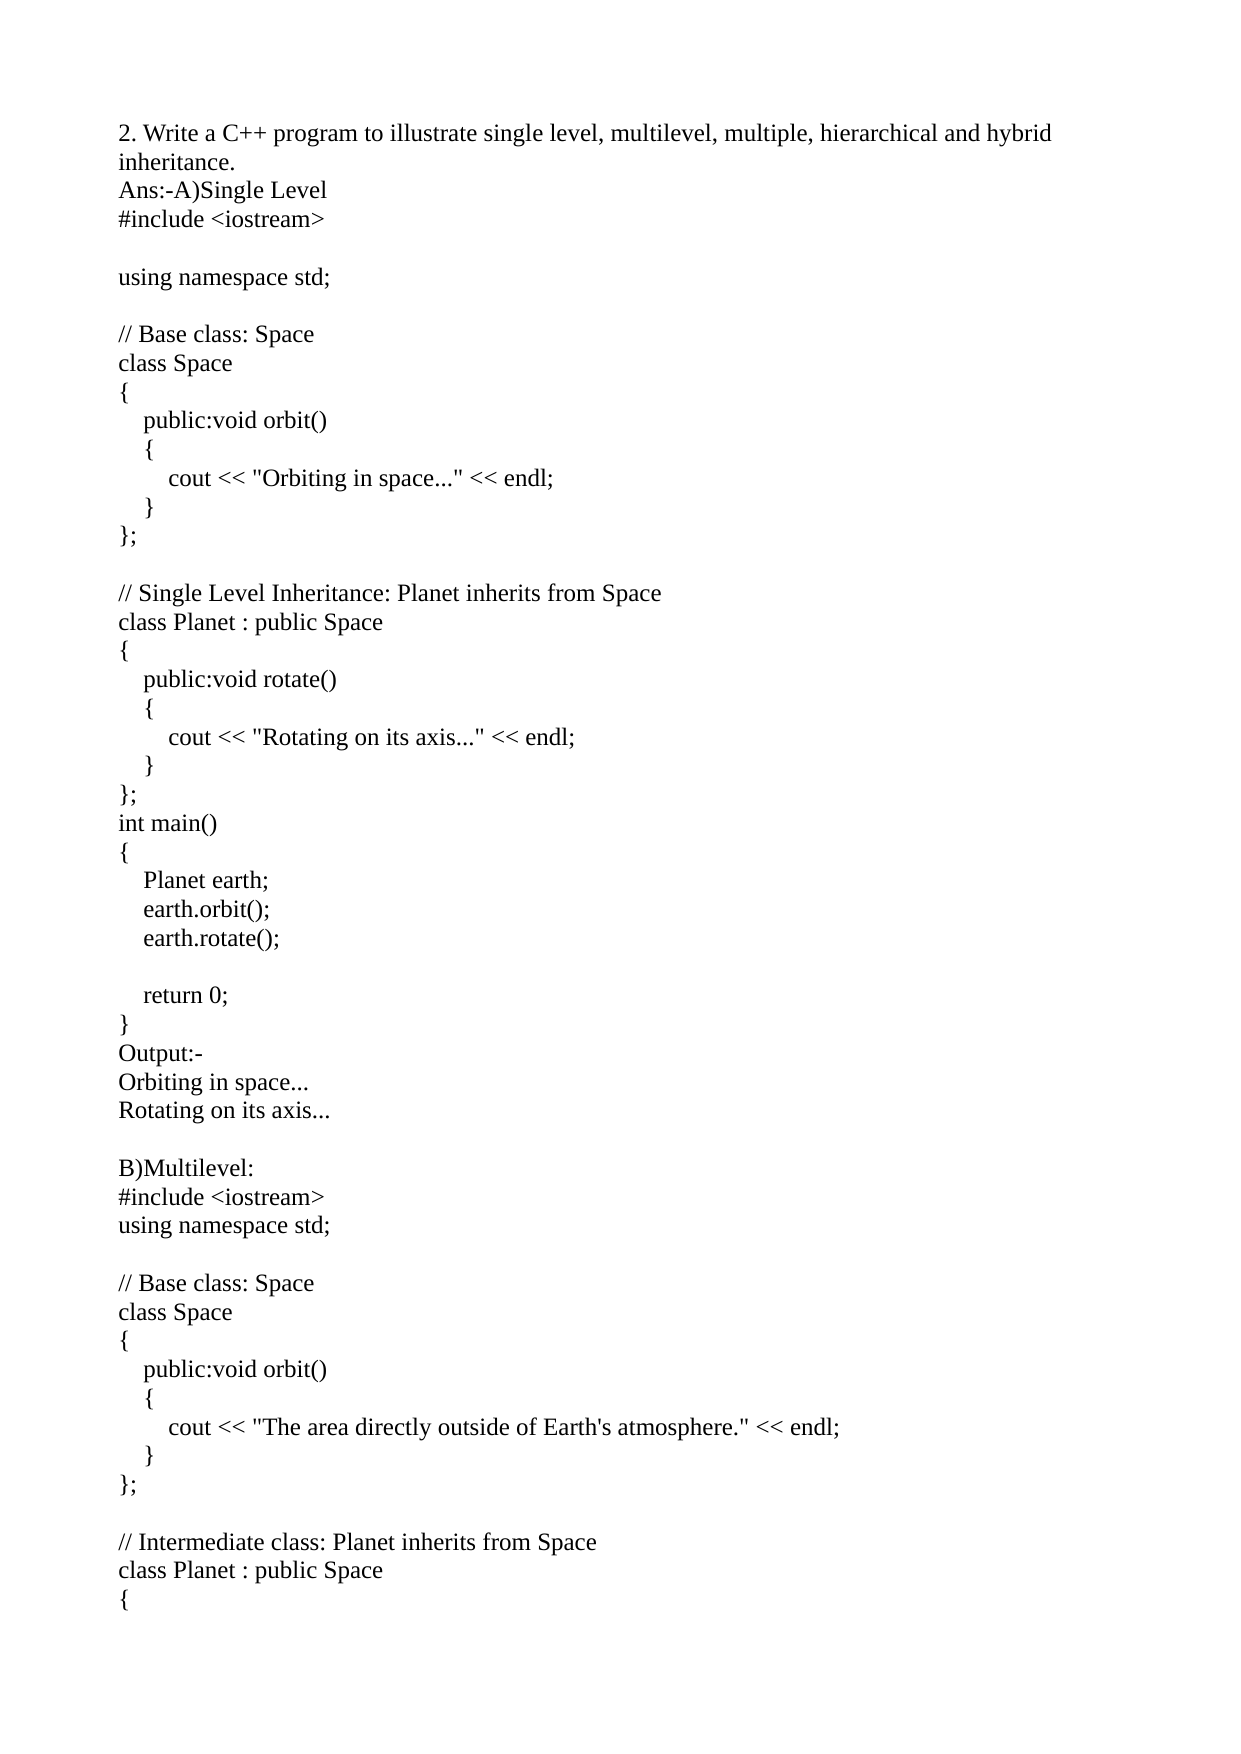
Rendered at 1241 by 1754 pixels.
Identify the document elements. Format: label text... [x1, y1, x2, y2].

text // Base class: Space [118, 1268, 1122, 1297]
text B)Multilevel: [118, 1153, 1122, 1182]
text earth.rotate(); [118, 923, 1122, 952]
text }; [118, 521, 1122, 549]
text Output:- [118, 1038, 1122, 1067]
text } [118, 751, 1122, 779]
text }; [118, 1469, 1122, 1498]
text cout << "Orbiting in space..." << endl; [118, 463, 1122, 492]
text 2. Write a C++ program to illustrate single level, multilevel, multiple, hierarchical and hybrid inheritance. [118, 118, 1122, 176]
text Rotating on its axis... [118, 1096, 1122, 1124]
text public:void orbit() [118, 1354, 1122, 1383]
text } [118, 1009, 1122, 1038]
text using namespace std; [118, 262, 1122, 291]
text Orbiting in space... [118, 1067, 1122, 1096]
text Planet earth; [118, 866, 1122, 894]
text } [118, 1441, 1122, 1469]
text cout << "Rotating on its axis..." << endl; [118, 722, 1122, 751]
text using namespace std; [118, 1211, 1122, 1239]
text { [118, 1383, 1122, 1412]
text { [118, 837, 1122, 866]
text // Base class: Space [118, 319, 1122, 348]
text { [118, 636, 1122, 664]
text public:void orbit() [118, 406, 1122, 434]
text { [118, 1584, 1122, 1613]
text { [118, 1326, 1122, 1354]
text Ans:-A)Single Level [118, 176, 1122, 204]
text }; [118, 779, 1122, 808]
text } [118, 492, 1122, 521]
text #include <iostream> [118, 1182, 1122, 1211]
text class Planet : public Space [118, 607, 1122, 636]
text return 0; [118, 981, 1122, 1009]
text public:void rotate() [118, 664, 1122, 693]
text { [118, 434, 1122, 463]
text class Space [118, 348, 1122, 377]
text { [118, 377, 1122, 406]
text // Single Level Inheritance: Planet inherits from Space [118, 578, 1122, 607]
text { [118, 693, 1122, 722]
text class Space [118, 1297, 1122, 1326]
text earth.orbit(); [118, 894, 1122, 923]
text // Intermediate class: Planet inherits from Space [118, 1527, 1122, 1556]
text int main() [118, 808, 1122, 837]
text #include <iostream> [118, 204, 1122, 233]
text cout << "The area directly outside of Earth's atmosphere." << endl; [118, 1412, 1122, 1441]
text class Planet : public Space [118, 1556, 1122, 1584]
